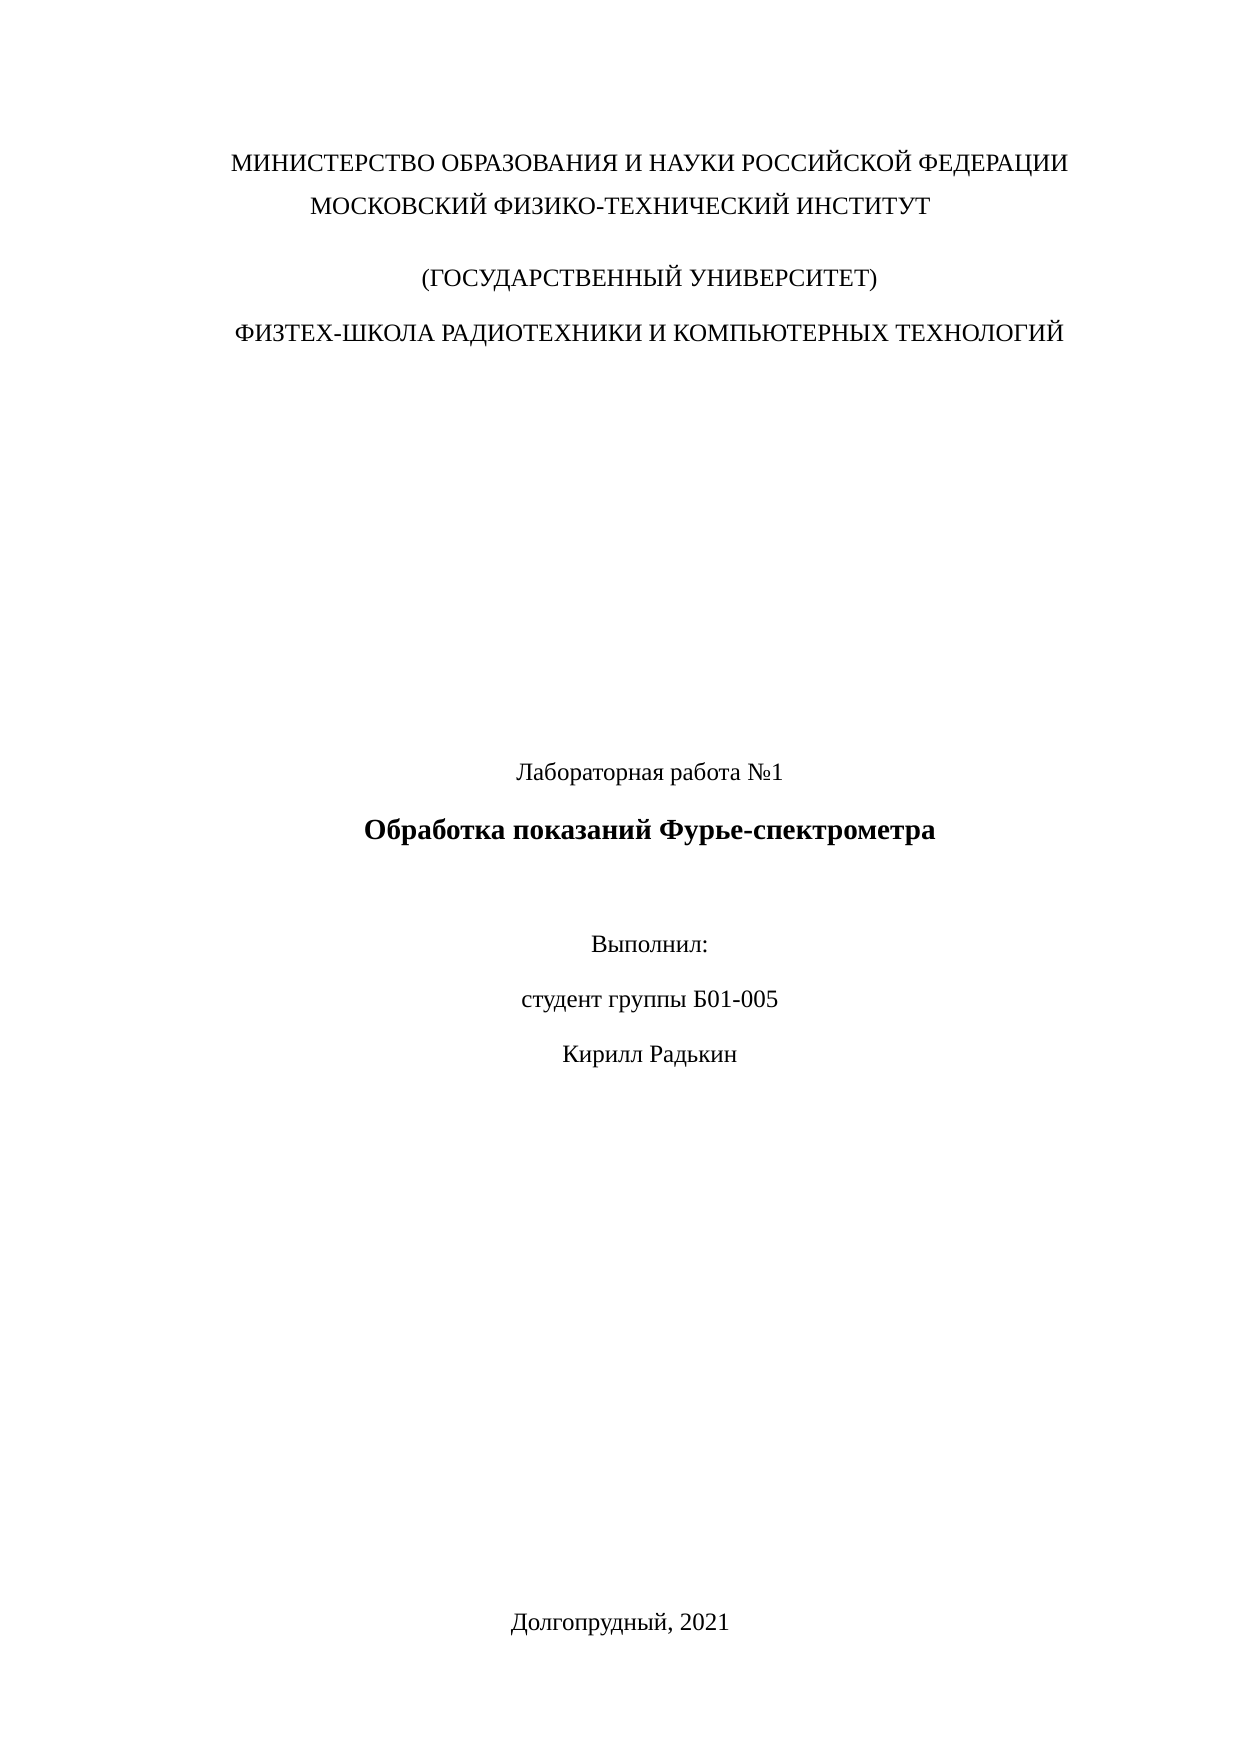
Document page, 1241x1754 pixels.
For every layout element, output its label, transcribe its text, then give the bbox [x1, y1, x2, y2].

subtitle студент группы Б01-005 [118, 984, 1122, 1013]
subtitle (ГОСУДАРСТВЕННЫЙ УНИВЕРСИТЕТ) [118, 263, 1122, 292]
subtitle Лабораторная работа №1 [118, 757, 1122, 786]
subtitle Обработка показаний Фурье-спектрометра [118, 812, 1122, 846]
subtitle МИНИСТЕРСТВО ОБРАЗОВАНИЯ И НАУКИ РОССИЙСКОЙ ФЕДЕРАЦИИ МОСКОВСКИЙ ФИЗИКО-ТЕХНИЧЕСКИЙ ИНСТИТУТ [118, 148, 1122, 219]
subtitle Выполнил: [118, 929, 1122, 958]
subtitle ФИЗТЕХ-ШКОЛА РАДИОТЕХНИКИ И КОМПЬЮТЕРНЫХ ТЕХНОЛОГИЙ [118, 318, 1122, 347]
subtitle Кирилл Радькин [118, 1039, 1122, 1068]
